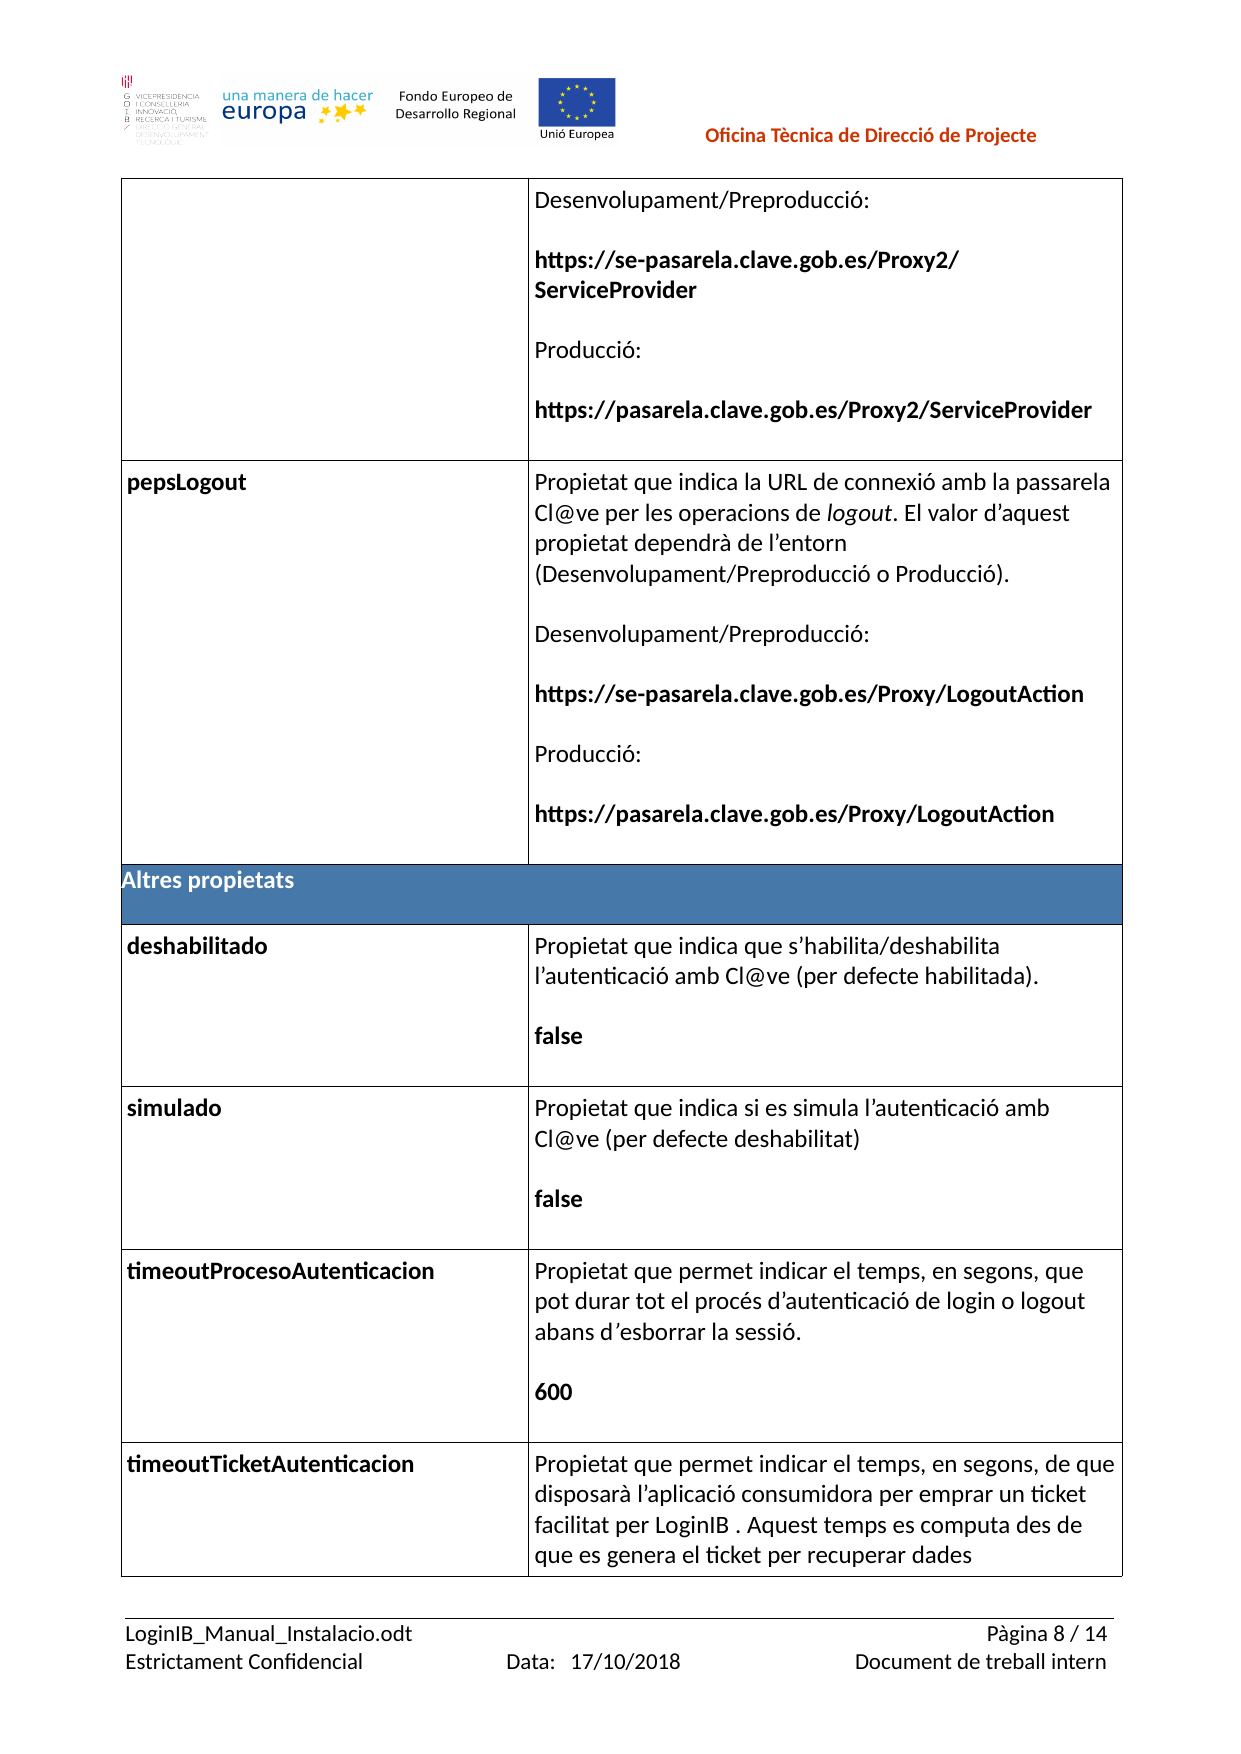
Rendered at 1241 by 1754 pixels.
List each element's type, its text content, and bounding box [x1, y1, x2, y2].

table_cell Desenvolupament/Preproducció: https://se-pasarela.clave.gob.es/Proxy2/ServiceProvider Producció: https://pasarela.clave.gob.es/Proxy2/ServiceProvider [529, 179, 1122, 460]
table_cell Propietat que permet indicar el temps, en segons, de que disposarà l’aplicació consumidora per emprar un ticket facilitat per LoginIB . Aquest temps es computa des de que es genera el ticket per recuperar dades [529, 1443, 1122, 1576]
table_cell Propietat que indica la URL de connexió amb la passarela Cl@ve per les operacions de logout. El valor d’aquest propietat dependrà de l’entorn (Desenvolupament/Preproducció o Producció). Desenvolupament/Preproducció: https://se-pasarela.clave.gob.es/Proxy/LogoutAction Producció: https://pasarela.clave.gob.es/Proxy/LogoutAction [529, 461, 1122, 864]
table_cell Altres propietats [122, 865, 1122, 924]
table_cell [122, 179, 528, 460]
table_cell timeoutProcesoAutenticacion [122, 1250, 528, 1442]
table_cell simulado [122, 1087, 528, 1249]
table_cell Propietat que permet indicar el temps, en segons, que pot durar tot el procés d’autenticació de login o logout abans d’esborrar la sessió. 600 [529, 1250, 1122, 1442]
table_cell Propietat que indica que s’habilita/deshabilita l’autenticació amb Cl@ve (per defecte habilitada). false [529, 925, 1122, 1086]
picture [118, 73, 213, 147]
picture [219, 73, 621, 147]
table_cell pepsLogout [122, 461, 528, 864]
table_cell deshabilitado [122, 925, 528, 1086]
table_cell Propietat que indica si es simula l’autenticació amb Cl@ve (per defecte deshabilitat) false [529, 1087, 1122, 1249]
table_cell timeoutTicketAutenticacion [122, 1443, 528, 1576]
